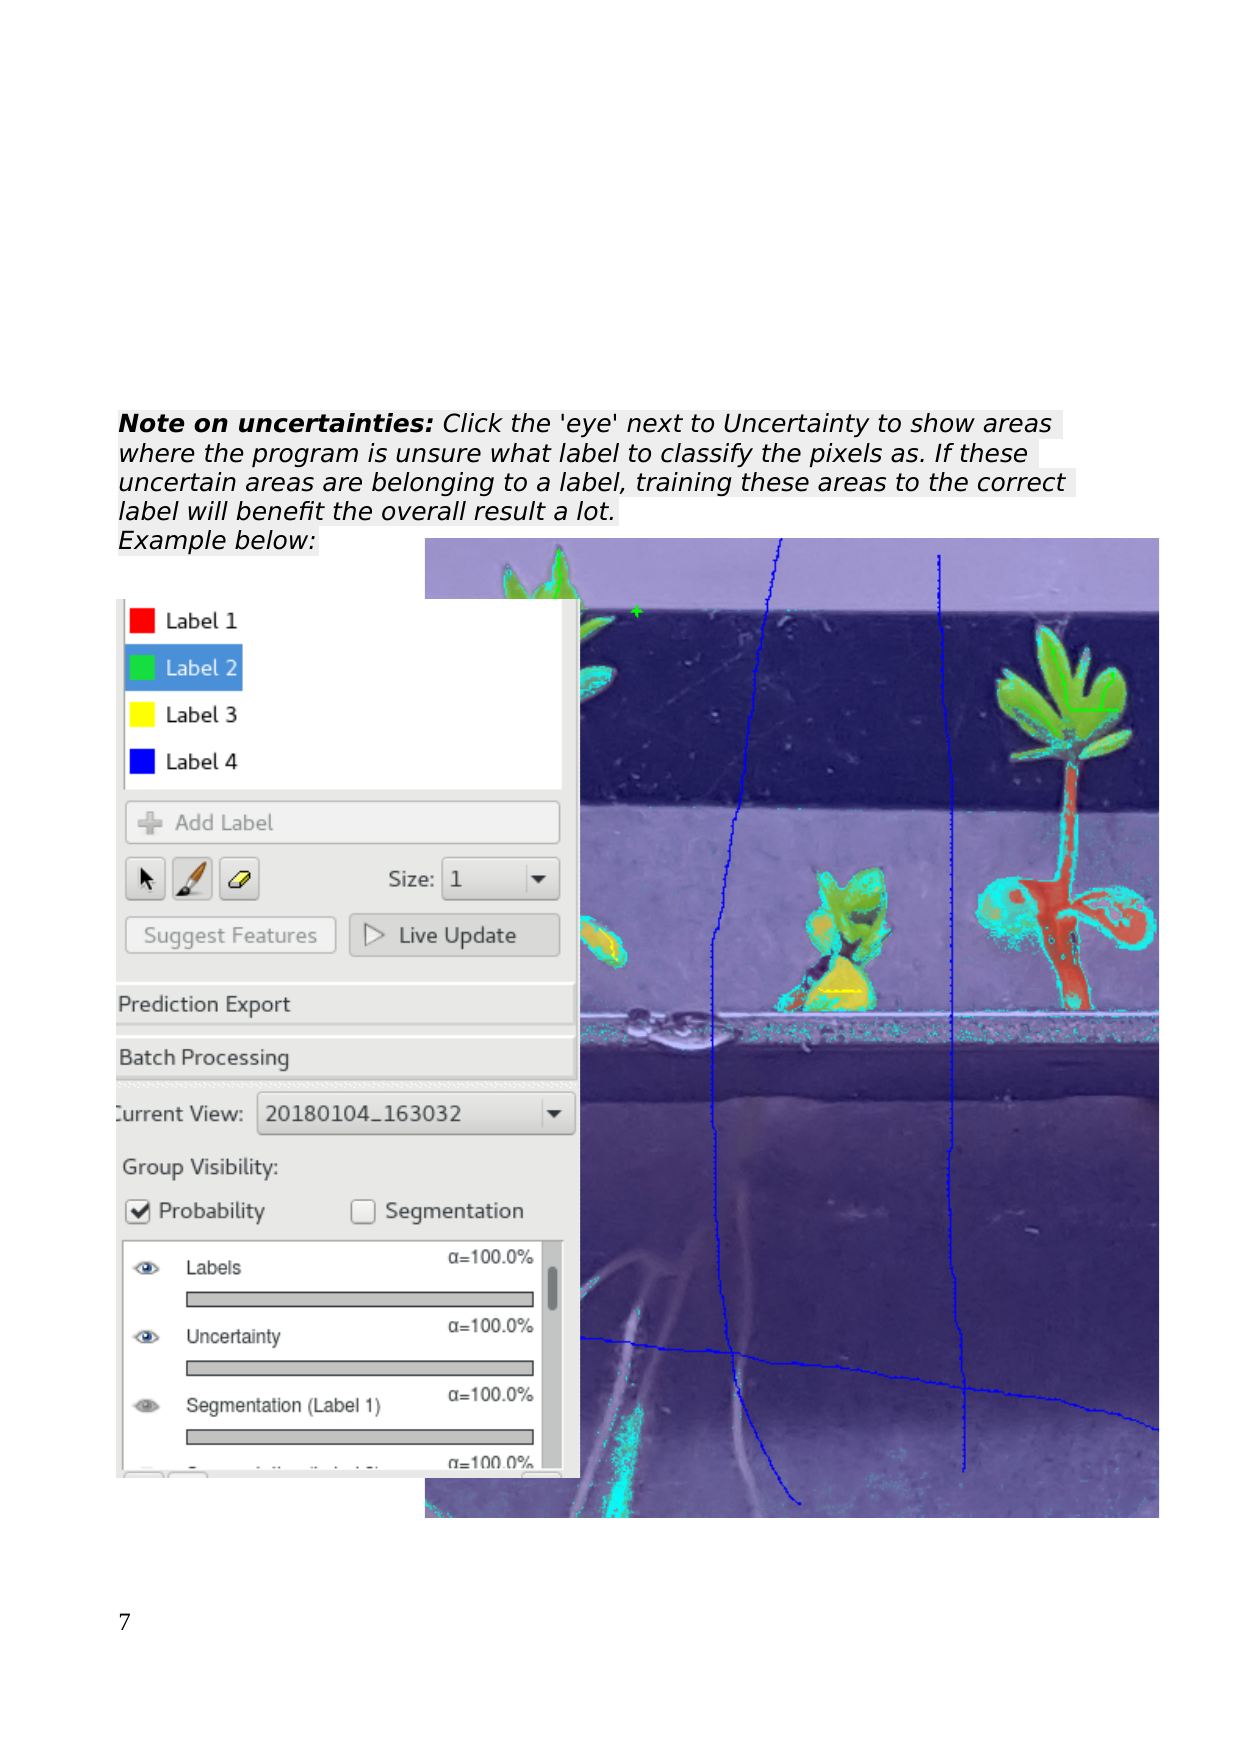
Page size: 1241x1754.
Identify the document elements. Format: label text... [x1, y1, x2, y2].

text Example below: [118, 526, 1122, 556]
picture [116, 538, 1160, 1518]
text Note on uncertainties: Click the 'eye' next to Uncertainty to show areas where the program is unsure what label to classify the pixels as. If these uncertain areas are belonging to a label, training these areas to the correct label will benefit the overall result a lot. [118, 410, 1122, 526]
